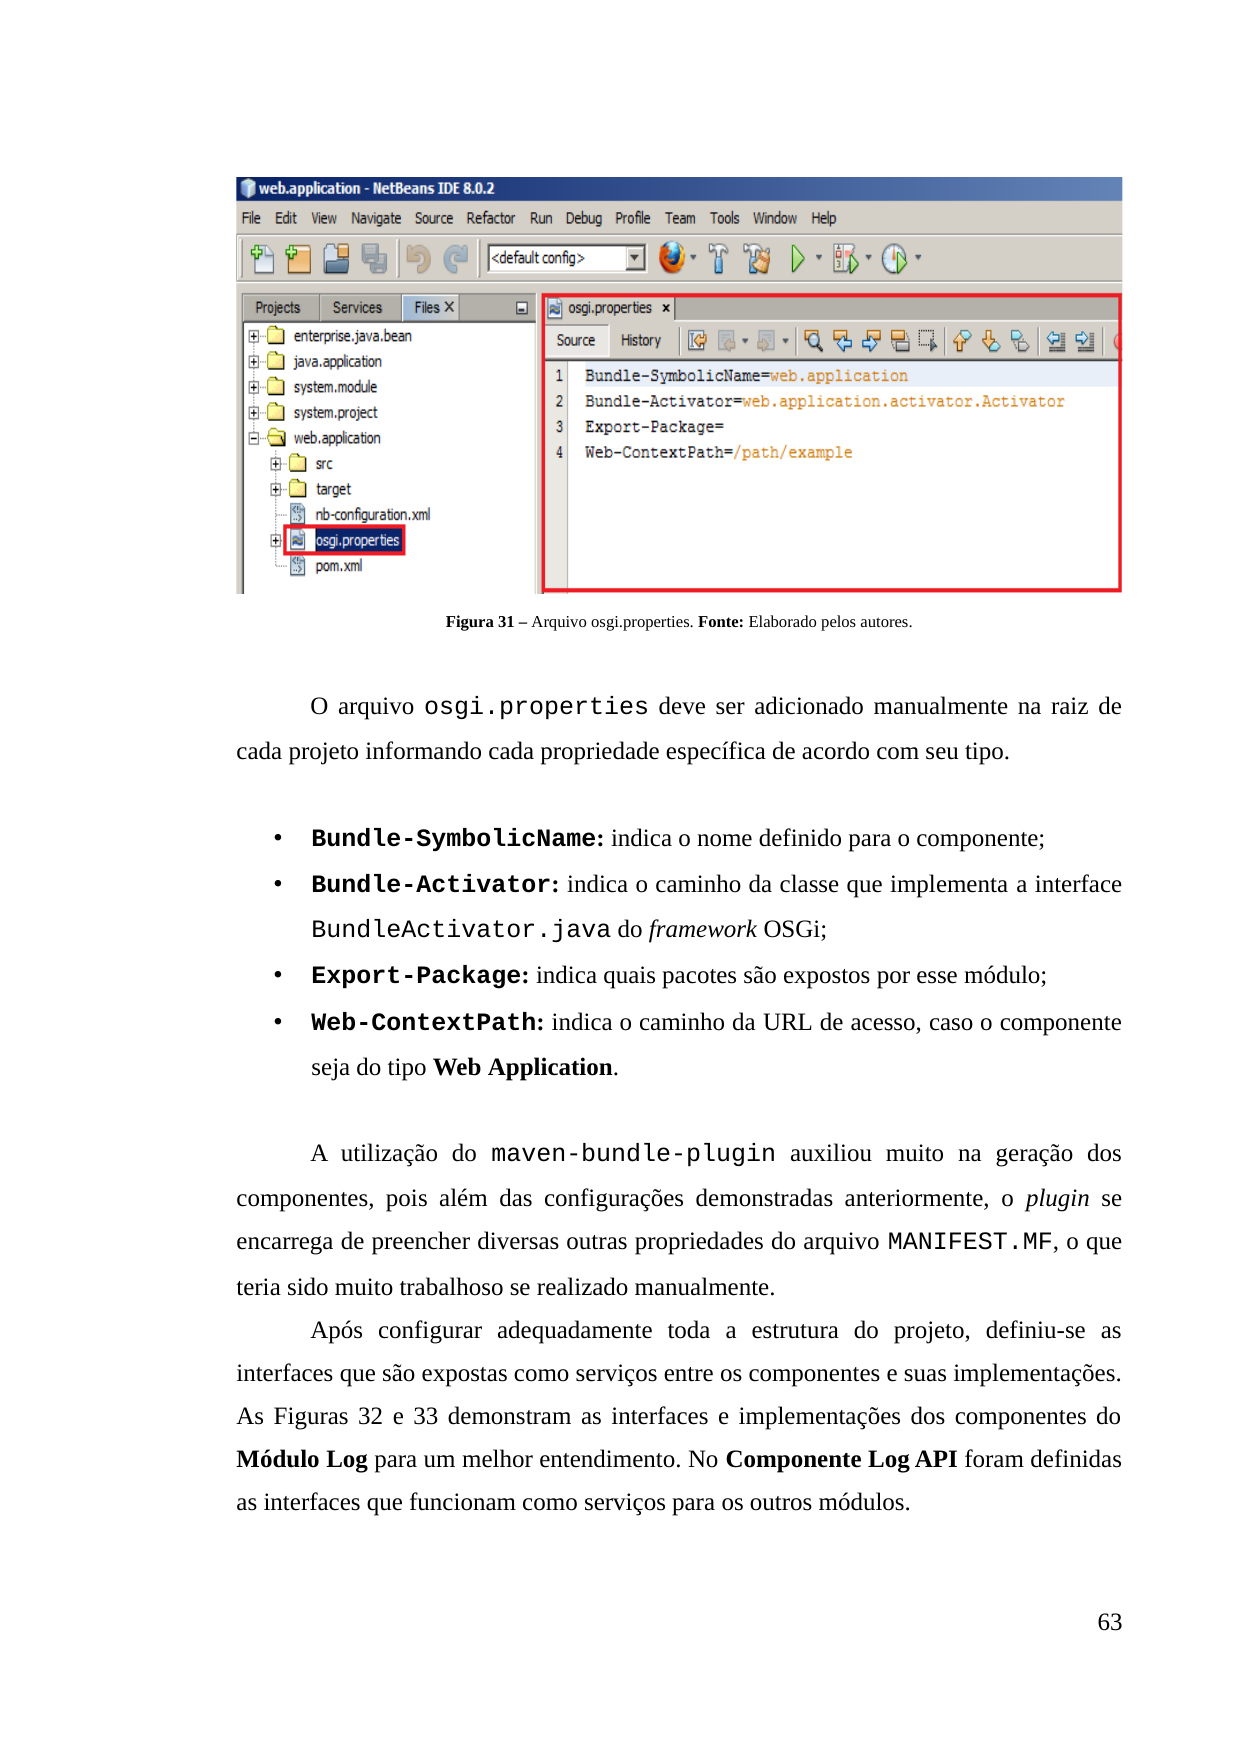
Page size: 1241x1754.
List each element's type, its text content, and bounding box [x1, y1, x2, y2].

text O arquivo osgi.properties deve ser adicionado manualmente na raiz de cada projeto informando cada propriedade específica de acordo com seu tipo. [236, 691, 1122, 765]
list Bundle-Activator: indica o caminho da classe que implementa a interface BundleActivator.java do framework OSGi; [274, 869, 1122, 945]
list Export-Package: indica quais pacotes são expostos por esse módulo; [274, 960, 1122, 991]
text A utilização do maven-bundle-plugin auxiliou muito na geração dos componentes, pois além das configurações demonstradas anteriormente, o plugin se encarrega de preencher diversas outras propriedades do arquivo MANIFEST.MF, o que teria sido muito trabalhoso se realizado manualmente. [236, 1138, 1122, 1300]
list Bundle-SymbolicName: indica o nome definido para o componente; [274, 823, 1122, 853]
text Após configurar adequadamente toda a estrutura do projeto, definiu-se as interfaces que são expostas como serviços entre os componentes e suas implementações. As Figuras 32 e 33 demonstram as interfaces e implementações dos componentes do Módulo Log para um melhor entendimento. No Componente Log API foram definidas as interfaces que funcionam como serviços para os outros módulos. [236, 1315, 1122, 1516]
text Figura 31 – Arquivo osgi.properties. Fonte: Elaborado pelos autores. [236, 612, 1122, 631]
picture [236, 177, 1123, 594]
list Web-ContextPath: indica o caminho da URL de acesso, caso o componente seja do tipo Web Application. [274, 1007, 1122, 1081]
